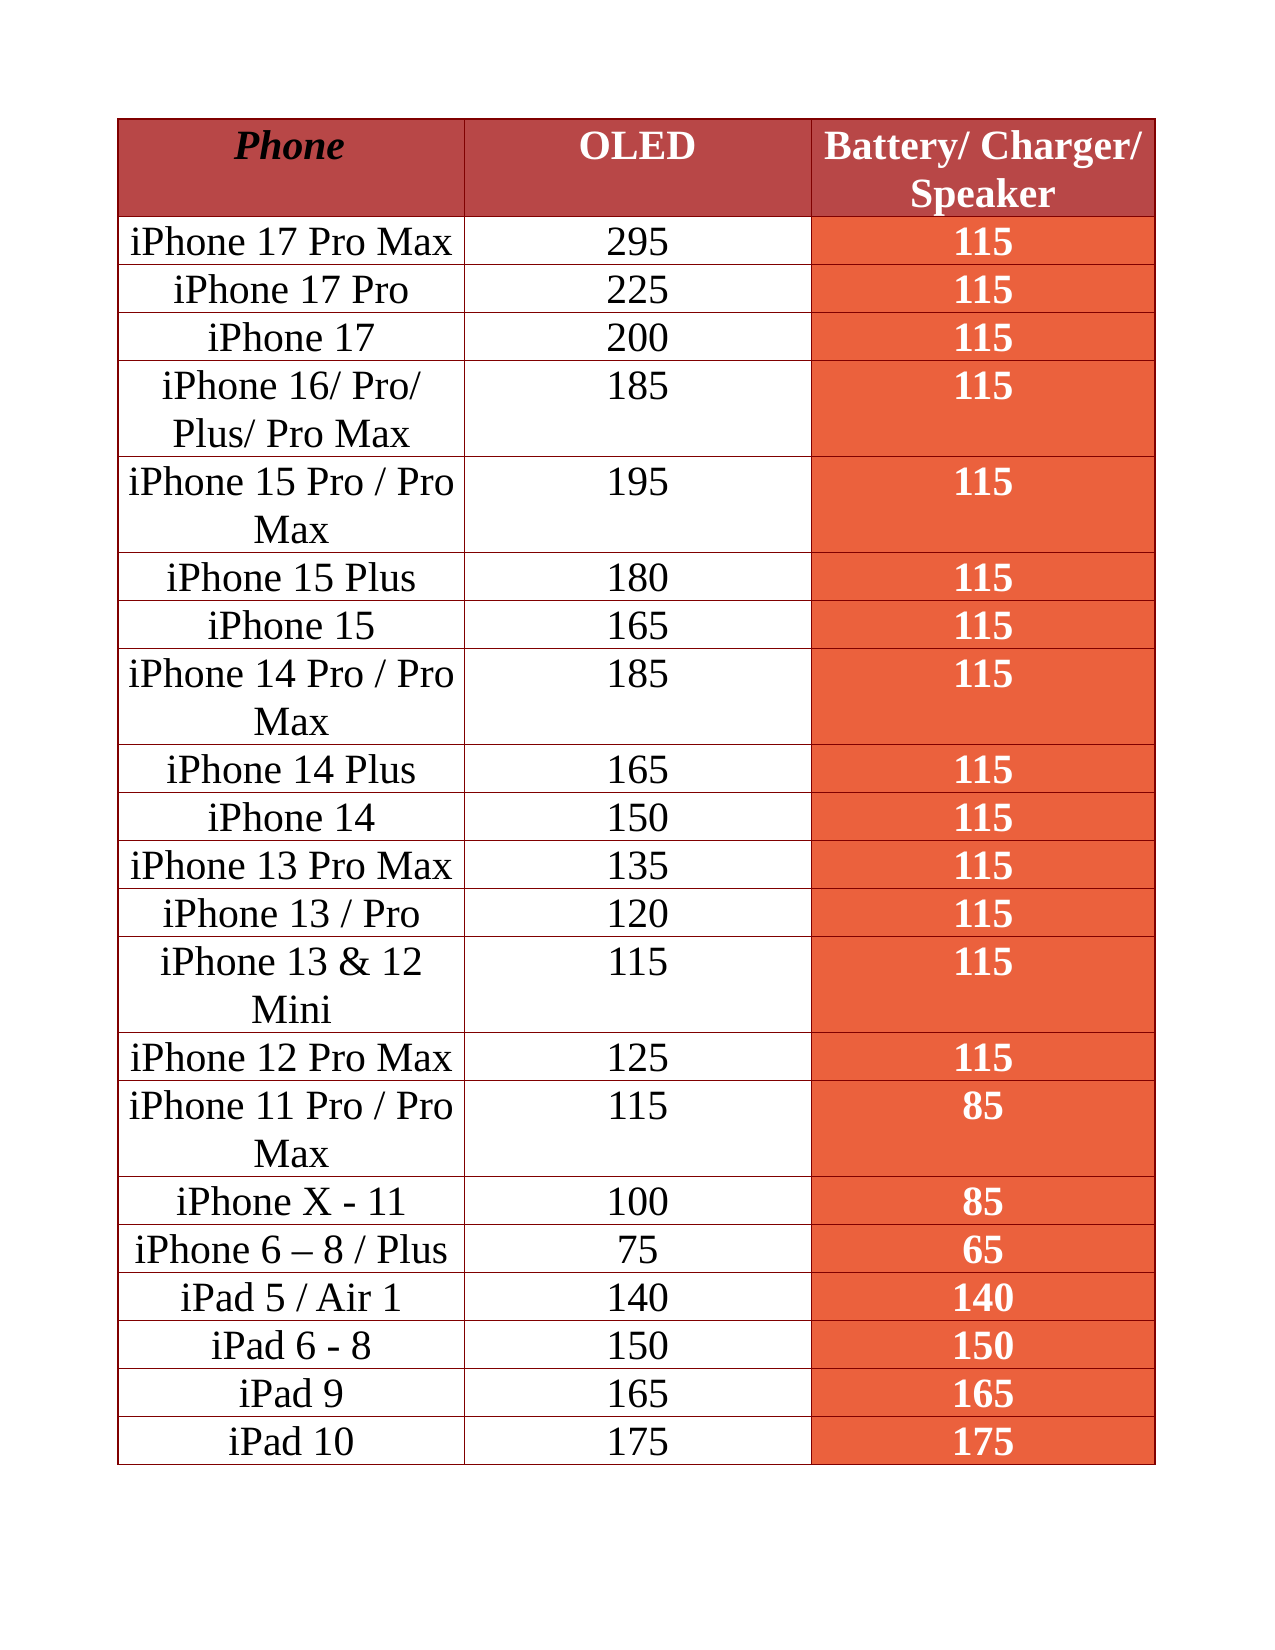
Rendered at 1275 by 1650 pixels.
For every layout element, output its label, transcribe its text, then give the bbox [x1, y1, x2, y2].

table_cell 175 [465, 1417, 811, 1464]
table_cell 195 [465, 457, 811, 552]
table_cell 115 [812, 361, 1154, 456]
table_cell iPhone 14 [119, 793, 464, 840]
table_cell 175 [812, 1417, 1154, 1464]
table_cell 115 [812, 937, 1154, 1032]
table_cell iPhone 16/ Pro/ Plus/ Pro Max [119, 361, 464, 456]
table_cell 165 [812, 1369, 1154, 1416]
table_cell 115 [812, 313, 1154, 360]
table_cell 75 [465, 1225, 811, 1272]
table_cell 295 [465, 217, 811, 264]
table_cell iPad 6 - 8 [119, 1321, 464, 1368]
table_cell iPhone X - 11 [119, 1177, 464, 1224]
table_cell 180 [465, 553, 811, 600]
table_cell 65 [812, 1225, 1154, 1272]
table_cell 115 [812, 601, 1154, 648]
table_cell iPhone 12 Pro Max [119, 1033, 464, 1080]
table_cell iPad 5 / Air 1 [119, 1273, 464, 1320]
table_cell 115 [812, 841, 1154, 888]
table_cell 140 [465, 1273, 811, 1320]
table_cell 165 [465, 1369, 811, 1416]
table_cell iPhone 11 Pro / Pro Max [119, 1081, 464, 1176]
table_cell 115 [812, 457, 1154, 552]
table_cell 115 [812, 745, 1154, 792]
table_cell 135 [465, 841, 811, 888]
table_cell 120 [465, 889, 811, 936]
table_cell iPhone 13 / Pro [119, 889, 464, 936]
table_cell iPhone 15 Pro / Pro Max [119, 457, 464, 552]
table_cell iPhone 17 Pro Max [119, 217, 464, 264]
table_cell 125 [465, 1033, 811, 1080]
table_cell iPhone 14 Plus [119, 745, 464, 792]
table_cell 165 [465, 601, 811, 648]
table_cell 115 [812, 217, 1154, 264]
table_cell iPhone 17 Pro [119, 265, 464, 312]
table_cell 115 [812, 649, 1154, 744]
table_cell 115 [812, 1033, 1154, 1080]
table_cell iPhone 14 Pro / Pro Max [119, 649, 464, 744]
table_cell 200 [465, 313, 811, 360]
table_cell 115 [465, 1081, 811, 1176]
table_header OLED [465, 120, 811, 216]
table_cell 185 [465, 649, 811, 744]
table_cell 115 [812, 553, 1154, 600]
table_cell iPhone 6 – 8 / Plus [119, 1225, 464, 1272]
table_cell iPad 9 [119, 1369, 464, 1416]
table_cell iPhone 13 Pro Max [119, 841, 464, 888]
table_cell iPhone 17 [119, 313, 464, 360]
table_cell 150 [465, 793, 811, 840]
table_cell iPad 10 [119, 1417, 464, 1464]
table_cell 115 [812, 265, 1154, 312]
table_header Phone [119, 120, 464, 216]
table_cell iPhone 13 & 12 Mini [119, 937, 464, 1032]
table_cell 85 [812, 1177, 1154, 1224]
table_cell 115 [812, 889, 1154, 936]
table_cell 185 [465, 361, 811, 456]
table_cell 140 [812, 1273, 1154, 1320]
table_cell 85 [812, 1081, 1154, 1176]
table_cell 150 [812, 1321, 1154, 1368]
table_cell 115 [812, 793, 1154, 840]
table_cell iPhone 15 [119, 601, 464, 648]
table_header Battery/ Charger/ Speaker [812, 120, 1154, 216]
table_cell 100 [465, 1177, 811, 1224]
table_cell 115 [465, 937, 811, 1032]
table_cell 225 [465, 265, 811, 312]
table_cell 150 [465, 1321, 811, 1368]
table_cell iPhone 15 Plus [119, 553, 464, 600]
table_cell 165 [465, 745, 811, 792]
